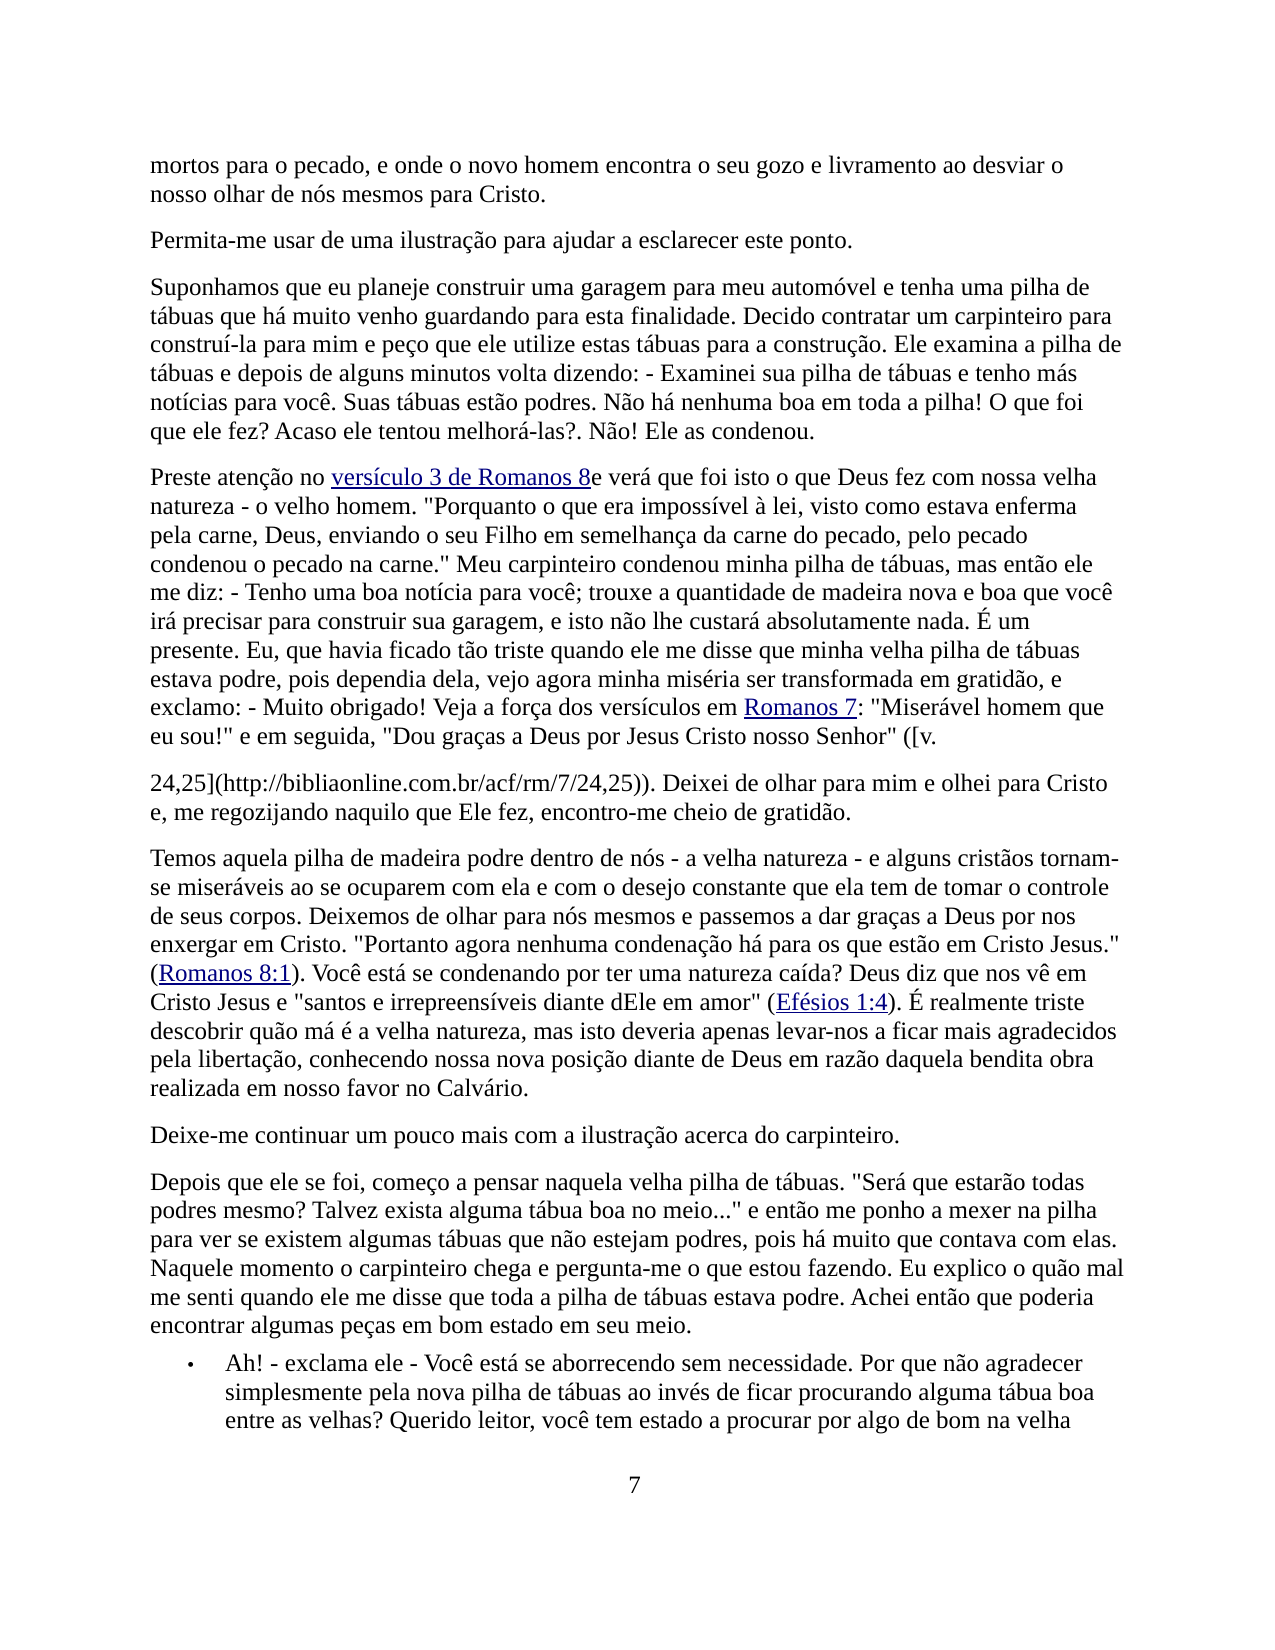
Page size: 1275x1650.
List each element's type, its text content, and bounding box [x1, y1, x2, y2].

text Deixe-me continuar um pouco mais com a ilustração acerca do carpinteiro. [150, 1120, 1125, 1149]
text Permita-me usar de uma ilustração para ajudar a esclarecer este ponto. [150, 225, 1125, 254]
text Suponhamos que eu planeje construir uma garagem para meu automóvel e tenha uma pilha de tábuas que há muito venho guardando para esta finalidade. Decido contratar um carpinteiro para construí-la para mim e peço que ele utilize estas tábuas para a construção. Ele examina a pilha de tábuas e depois de alguns minutos volta dizendo: - Examinei sua pilha de tábuas e tenho más notícias para você. Suas tábuas estão podres. Não há nenhuma boa em toda a pilha! O que foi que ele fez? Acaso ele tentou melhorá-las?. Não! Ele as condenou. [150, 272, 1125, 444]
text 24,25](http://bibliaonline.com.br/acf/rm/7/24,25)). Deixei de olhar para mim e olhei para Cristo e, me regozijando naquilo que Ele fez, encontro-me cheio de gratidão. [150, 768, 1125, 825]
text Preste atenção no versículo 3 de Romanos 8e verá que foi isto o que Deus fez com nossa velha natureza - o velho homem. "Porquanto o que era impossível à lei, visto como estava enferma pela carne, Deus, enviando o seu Filho em semelhança da carne do pecado, pelo pecado condenou o pecado na carne." Meu carpinteiro condenou minha pilha de tábuas, mas então ele me diz: - Tenho uma boa notícia para você; trouxe a quantidade de madeira nova e boa que você irá precisar para construir sua garagem, e isto não lhe custará absolutamente nada. É um presente. Eu, que havia ficado tão triste quando ele me disse que minha velha pilha de tábuas estava podre, pois dependia dela, vejo agora minha miséria ser transformada em gratidão, e exclamo: - Muito obrigado! Veja a força dos versículos em Romanos 7: "Miserável homem que eu sou!" e em seguida, "Dou graças a Deus por Jesus Cristo nosso Senhor" ([v. [150, 462, 1125, 750]
text mortos para o pecado, e onde o novo homem encontra o seu gozo e livramento ao desviar o nosso olhar de nós mesmos para Cristo. [150, 150, 1125, 207]
text Temos aquela pilha de madeira podre dentro de nós - a velha natureza - e alguns cristãos tornam-se miseráveis ao se ocuparem com ela e com o desejo constante que ela tem de tomar o controle de seus corpos. Deixemos de olhar para nós mesmos e passemos a dar graças a Deus por nos enxergar em Cristo. "Portanto agora nenhuma condenação há para os que estão em Cristo Jesus." (Romanos 8:1). Você está se condenando por ter uma natureza caída? Deus diz que nos vê em Cristo Jesus e "santos e irrepreensíveis diante dEle em amor" (Efésios 1:4). É realmente triste descobrir quão má é a velha natureza, mas isto deveria apenas levar-nos a ficar mais agradecidos pela libertação, conhecendo nossa nova posição diante de Deus em razão daquela bendita obra realizada em nosso favor no Calvário. [150, 843, 1125, 1102]
text Depois que ele se foi, começo a pensar naquela velha pilha de tábuas. "Será que estarão todas podres mesmo? Talvez exista alguma tábua boa no meio..." e então me ponho a mexer na pilha para ver se existem algumas tábuas que não estejam podres, pois há muito que contava com elas. Naquele momento o carpinteiro chega e pergunta-me o que estou fazendo. Eu explico o quão mal me senti quando ele me disse que toda a pilha de tábuas estava podre. Achei então que poderia encontrar algumas peças em bom estado em seu meio. [150, 1167, 1125, 1339]
list Ah! - exclama ele - Você está se aborrecendo sem necessidade. Por que não agradecer simplesmente pela nova pilha de tábuas ao invés de ficar procurando alguma tábua boa entre as velhas? Querido leitor, você tem estado a procurar por algo de bom na velha [187, 1348, 1125, 1434]
